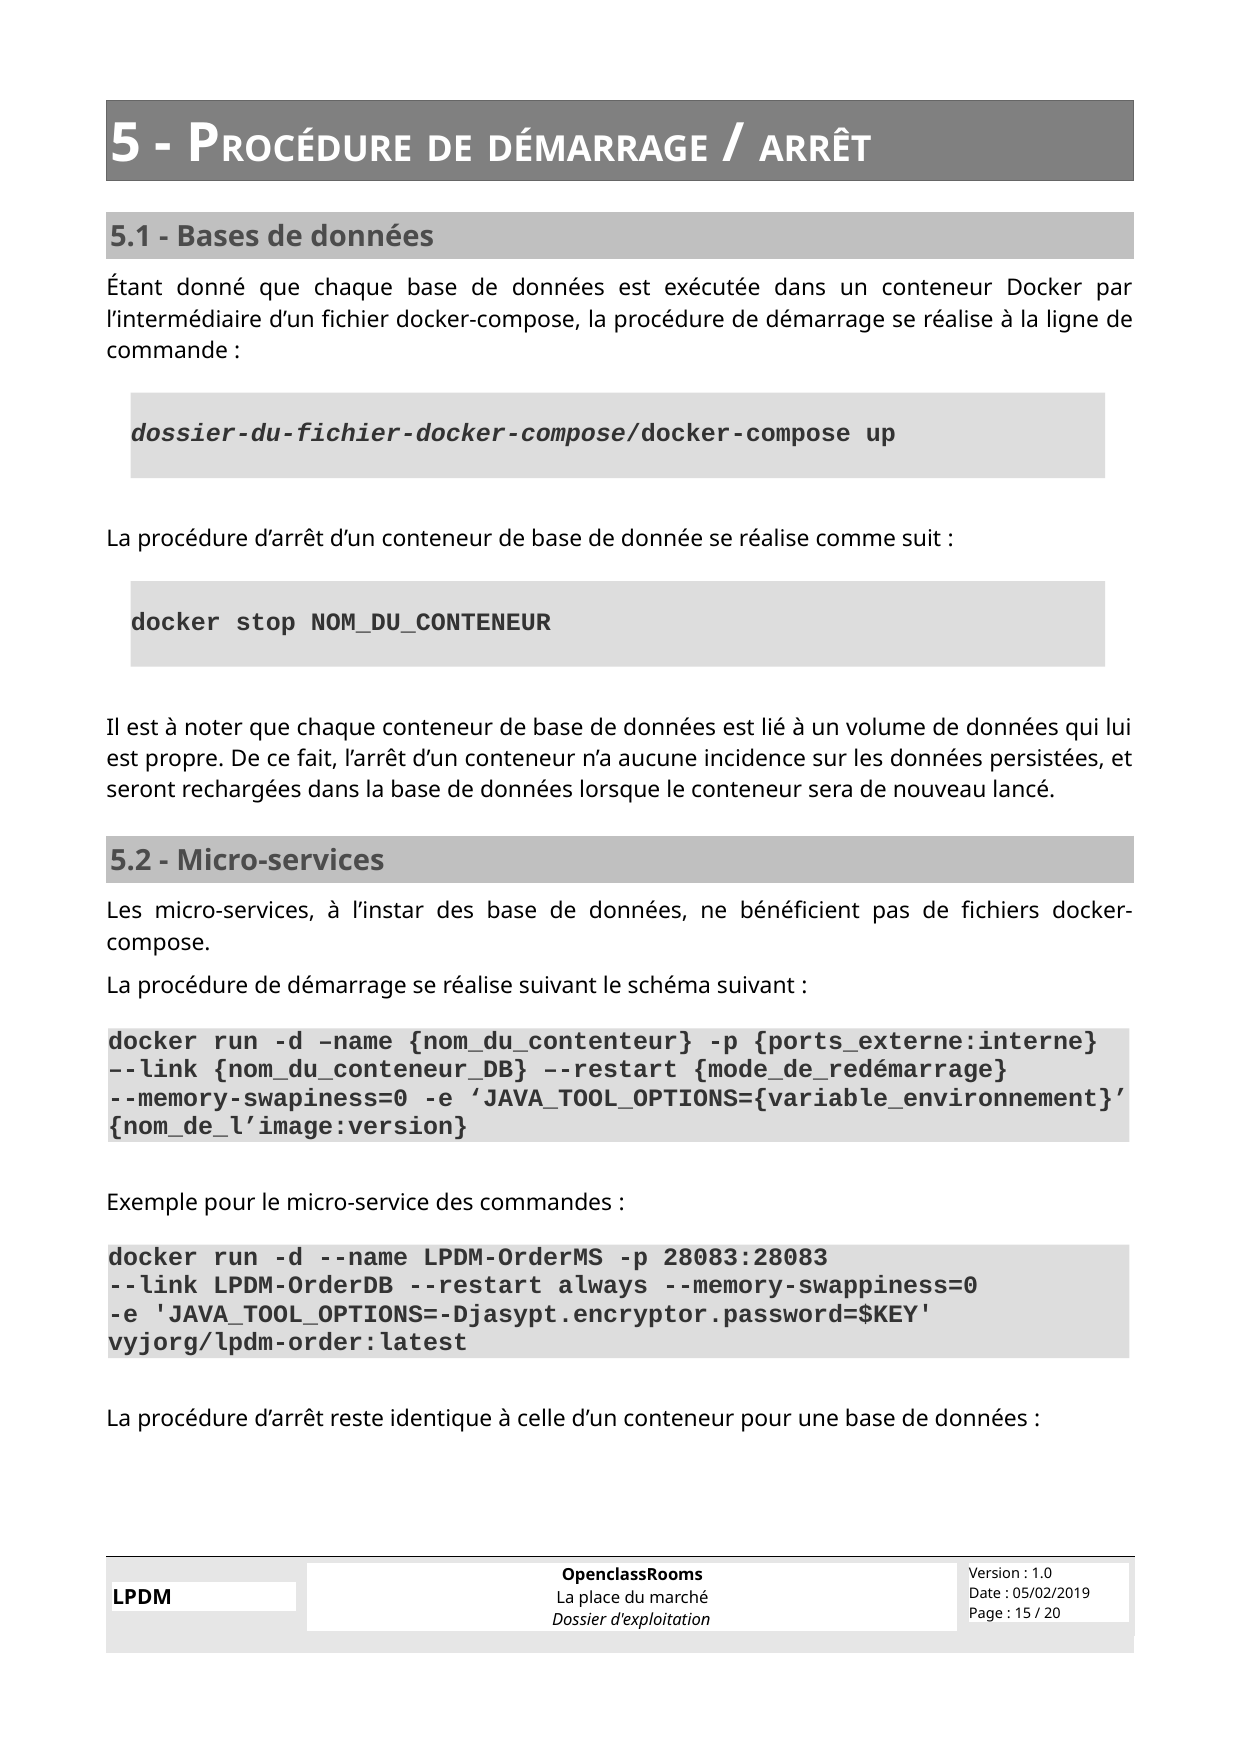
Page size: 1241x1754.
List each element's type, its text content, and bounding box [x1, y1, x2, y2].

text La procédure de démarrage se réalise suivant le schéma suivant : [106, 969, 1134, 1001]
text La procédure d’arrêt reste identique à celle d’un conteneur pour une base de données : [106, 1402, 1134, 1433]
text Étant donné que chaque base de données est exécutée dans un conteneur Docker par l’intermédiaire d’un fichier docker-compose, la procédure de démarrage se réalise à la ligne de commande : [106, 271, 1134, 365]
text Exemple pour le micro-service des commandes : [106, 1186, 1134, 1217]
subtitle Procédure de démarrage / arrêt [107, 101, 1133, 180]
subtitle Bases de données [107, 213, 1133, 258]
text La procédure d’arrêt d’un conteneur de base de donnée se réalise comme suit : [106, 522, 1134, 553]
subtitle Micro-services [107, 837, 1133, 882]
text Les micro-services, à l’instar des base de données, ne bénéficient pas de fichiers docker-compose. [106, 894, 1134, 957]
text Il est à noter que chaque conteneur de base de données est lié à un volume de données qui lui est propre. De ce fait, l’arrêt d’un conteneur n’a aucune incidence sur les données persistées, et seront rechargées dans la base de données lorsque le conteneur sera de nouveau lancé. [106, 710, 1134, 804]
